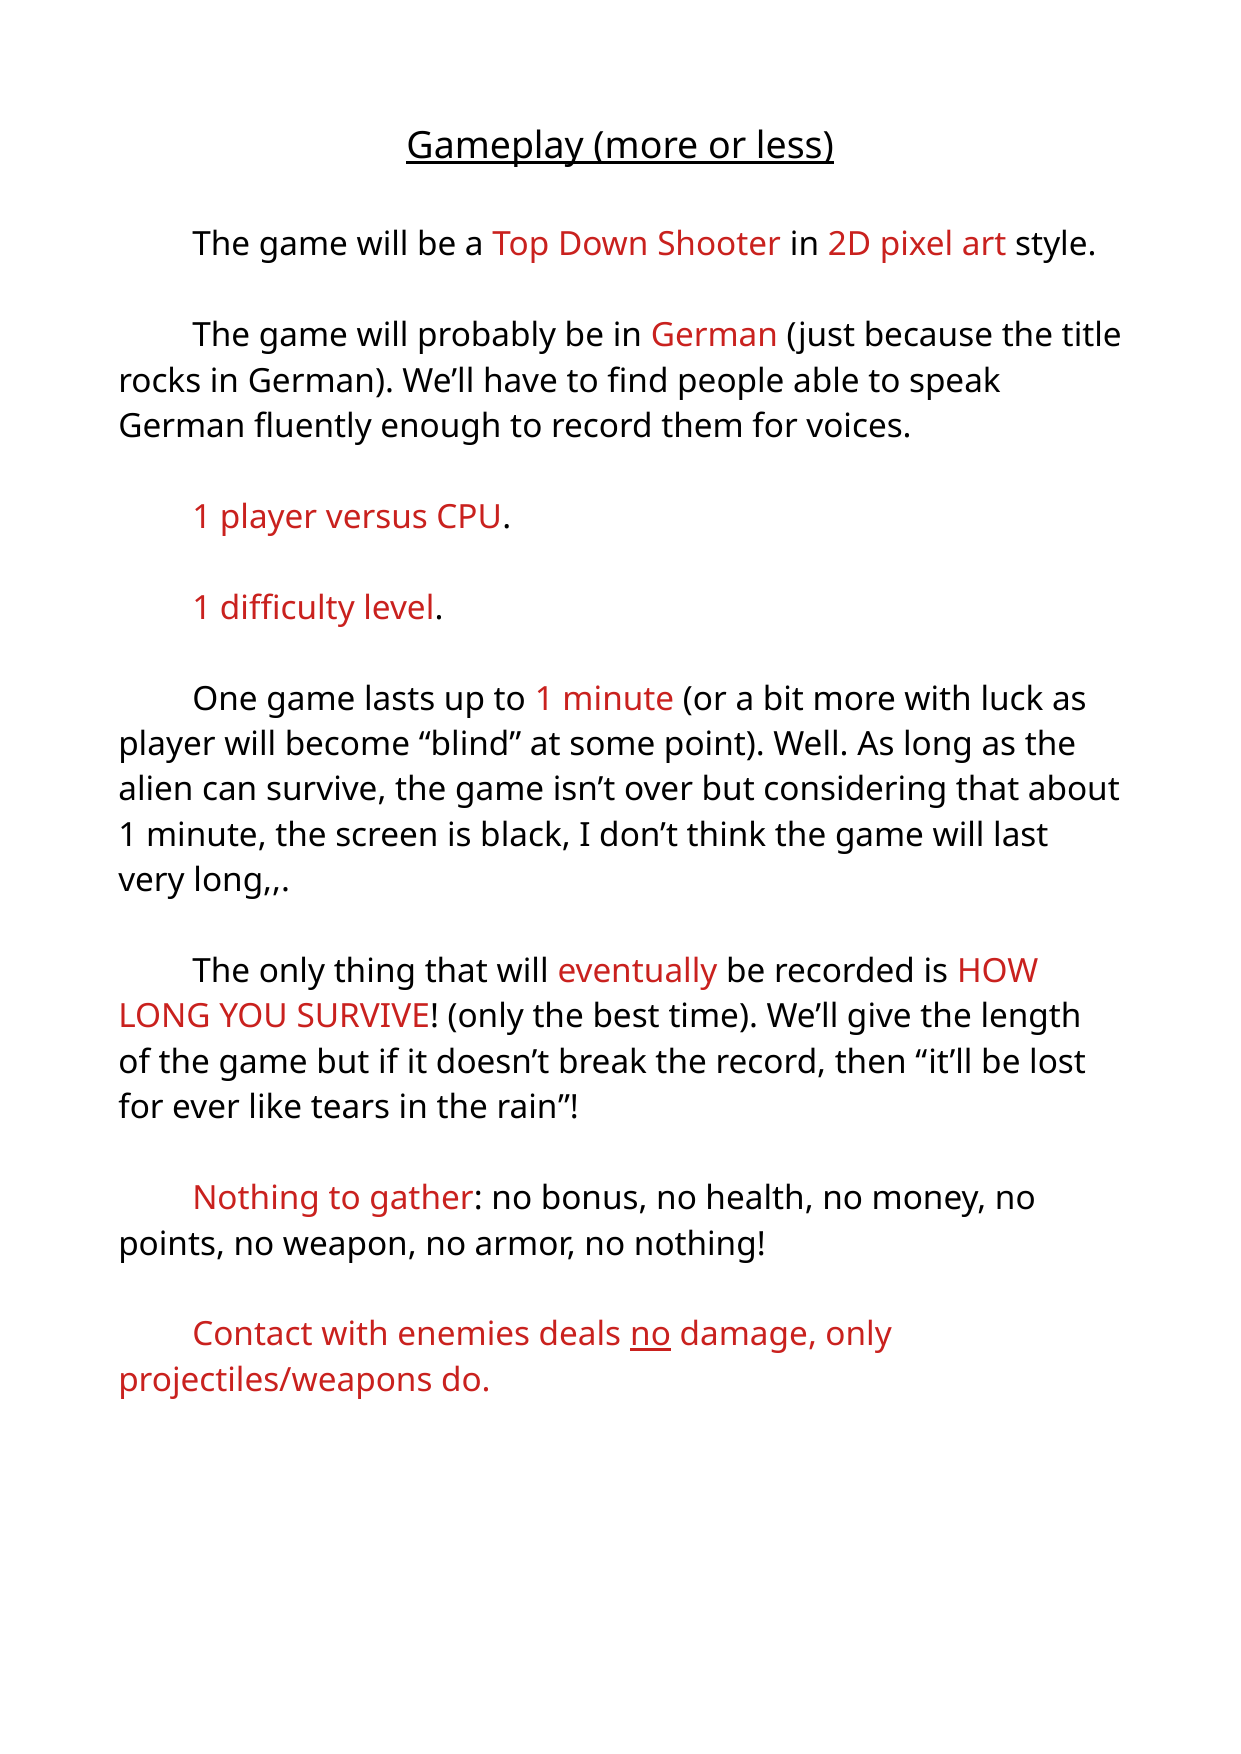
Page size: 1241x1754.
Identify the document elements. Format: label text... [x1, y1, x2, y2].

text Gameplay (more or less) [118, 118, 1122, 169]
text 1 player versus CPU. [118, 493, 1122, 538]
text Contact with enemies deals no damage, only projectiles/weapons do. [118, 1310, 1122, 1401]
text 1 difficulty level. [118, 583, 1122, 629]
text The only thing that will eventually be recorded is HOW LONG YOU SURVIVE! (only the best time). We’ll give the length of the game but if it doesn’t break the record, then “it’ll be lost for ever like tears in the rain”! [118, 947, 1122, 1128]
text One game lasts up to 1 minute (or a bit more with luck as player will become “blind” at some point). Well. As long as the alien can survive, the game isn’t over but considering that about 1 minute, the screen is black, I don’t think the game will last very long,,. [118, 674, 1122, 901]
text Nothing to gather: no bonus, no health, no money, no points, no weapon, no armor, no nothing! [118, 1174, 1122, 1265]
text The game will probably be in German (just because the title rocks in German). We’ll have to find people able to speak German fluently enough to record them for voices. [118, 311, 1122, 447]
text The game will be a Top Down Shooter in 2D pixel art style. [118, 220, 1122, 266]
